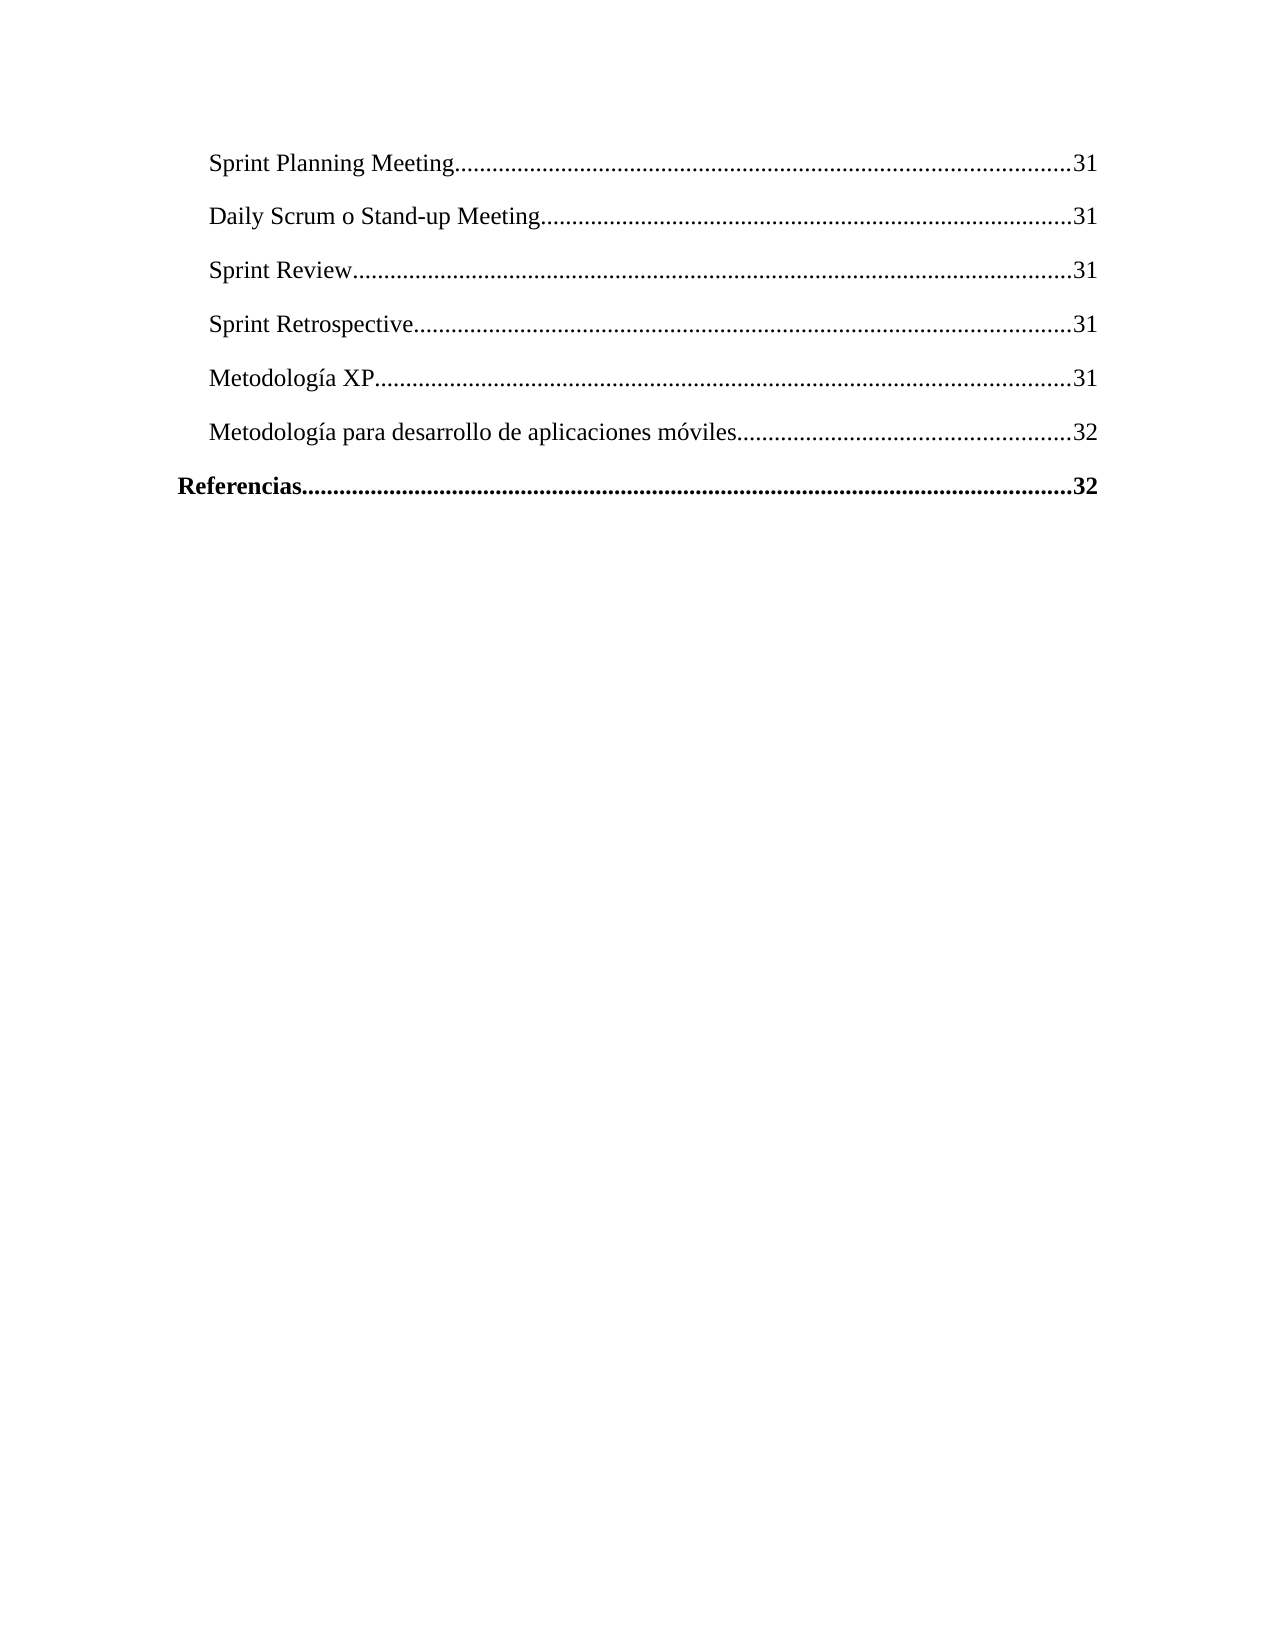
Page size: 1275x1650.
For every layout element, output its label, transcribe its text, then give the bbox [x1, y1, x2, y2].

text Metodología XP 31 [177, 363, 1098, 392]
text Daily Scrum o Stand-up Meeting 31 [177, 201, 1098, 230]
text Sprint Planning Meeting 31 [177, 148, 1098, 176]
text Referencias 32 [177, 471, 1098, 499]
text Sprint Retrospective 31 [177, 309, 1098, 338]
text Metodología para desarrollo de aplicaciones móviles 32 [177, 417, 1098, 446]
text Sprint Review 31 [177, 255, 1098, 284]
